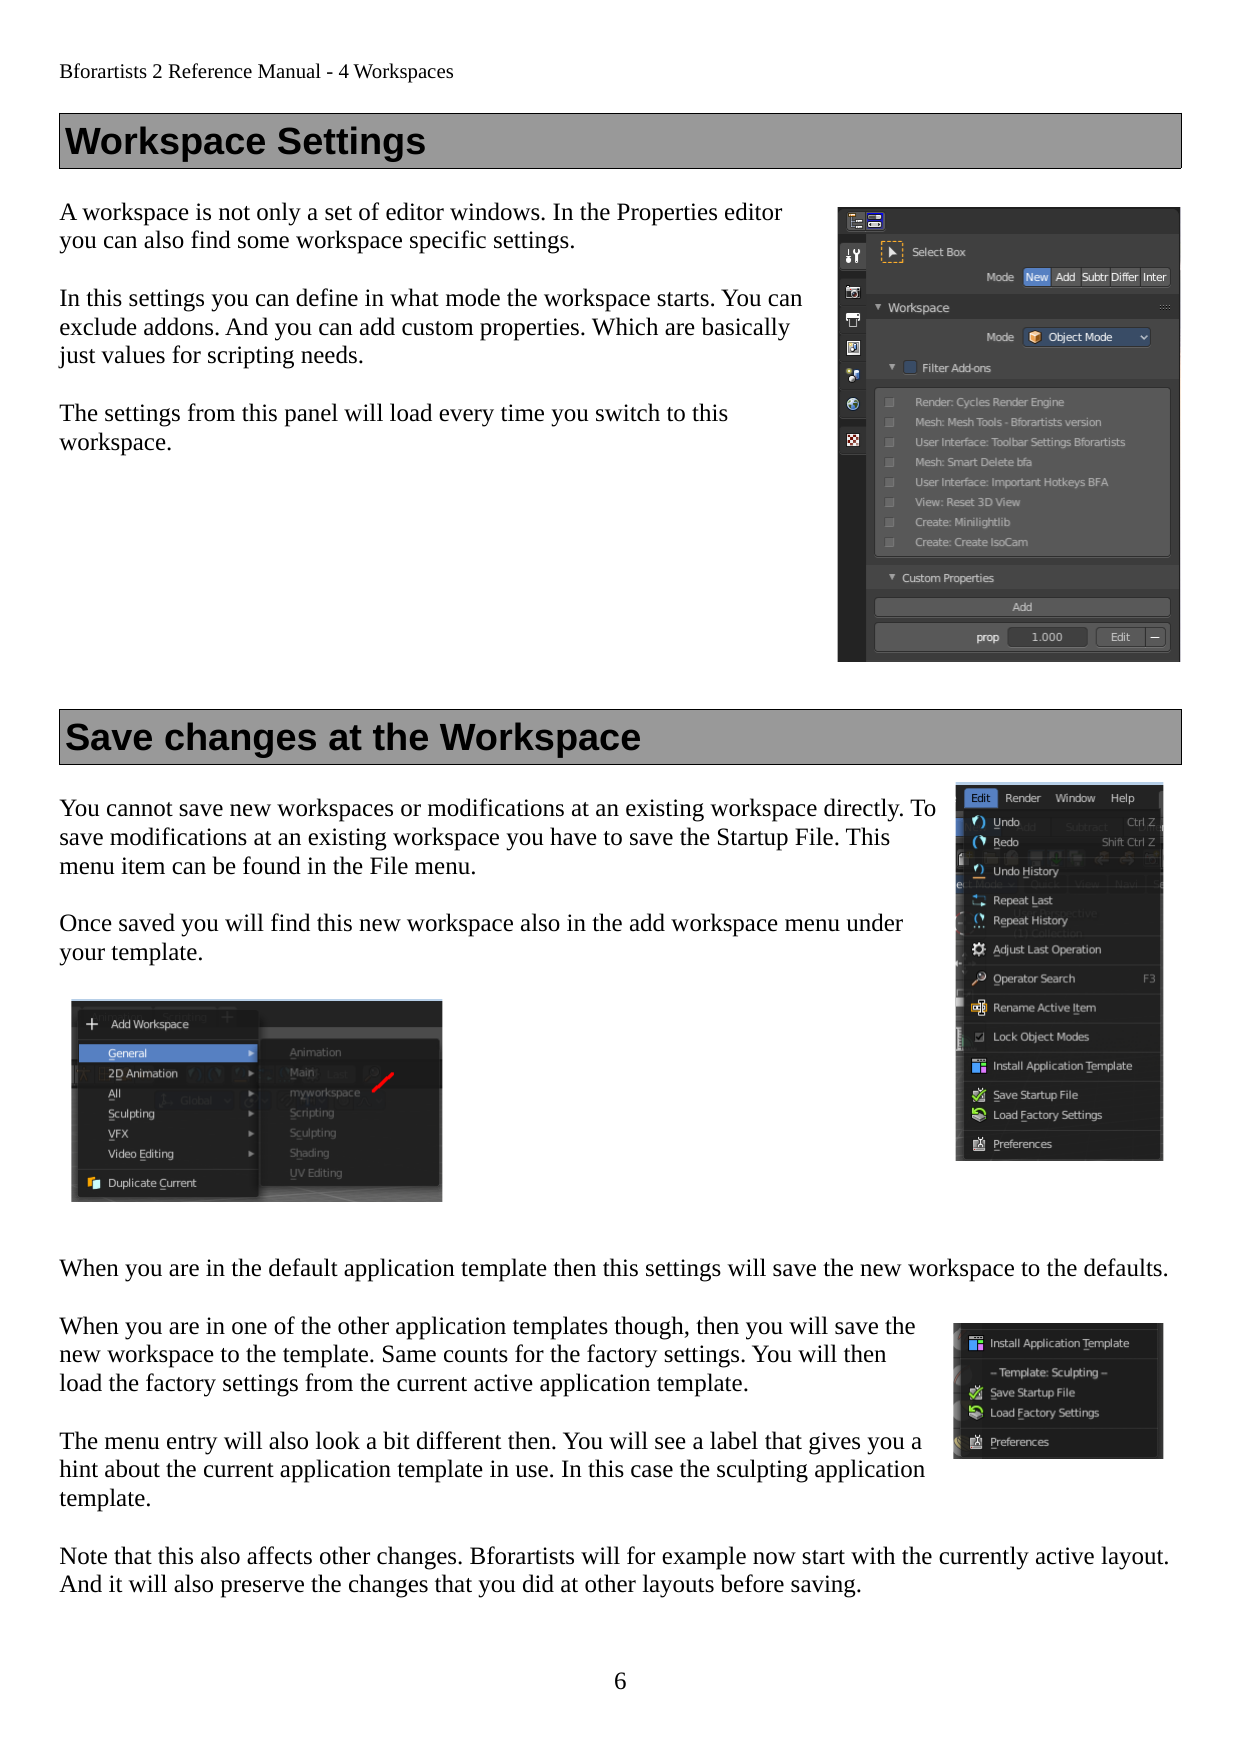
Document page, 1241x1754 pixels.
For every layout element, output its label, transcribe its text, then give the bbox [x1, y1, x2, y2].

text Note that this also affects other changes. Bforartists will for example now start with the currently active layout. And it will also preserve the changes that you did at other layouts before saving. [59, 1541, 1181, 1598]
picture [71, 999, 443, 1202]
picture [955, 782, 1164, 1161]
table_header Save changes at the Workspace [60, 710, 1181, 764]
picture [953, 1323, 1164, 1459]
picture [837, 207, 1181, 662]
text In this settings you can define in what mode the workspace starts. You can exclude addons. And you can add custom properties. Which are basically just values for scripting needs. [59, 283, 837, 369]
text You cannot save new workspaces or modifications at an existing workspace directly. To save modifications at an existing workspace you have to save the Startup File. This menu item can be found in the File menu. [59, 765, 1181, 879]
table_header Workspace Settings [60, 114, 1181, 168]
text When you are in the default application template then this settings will save the new workspace to the defaults. [59, 1253, 1181, 1282]
text Once saved you will find this new workspace also in the add workspace menu under your template. [59, 908, 955, 966]
text When you are in one of the other application templates though, then you will save the new workspace to the template. Same counts for the factory settings. You will then load the factory settings from the current active application template. [59, 1311, 1181, 1397]
text A workspace is not only a set of editor windows. In the Properties editor you can also find some workspace specific settings. [59, 197, 1181, 254]
text The settings from this panel will load every time you switch to this workspace. [59, 398, 837, 455]
text The menu entry will also look a bit different then. You will see a label that gives you a hint about the current application template in use. In this case the sculpting application template. [59, 1426, 1181, 1512]
